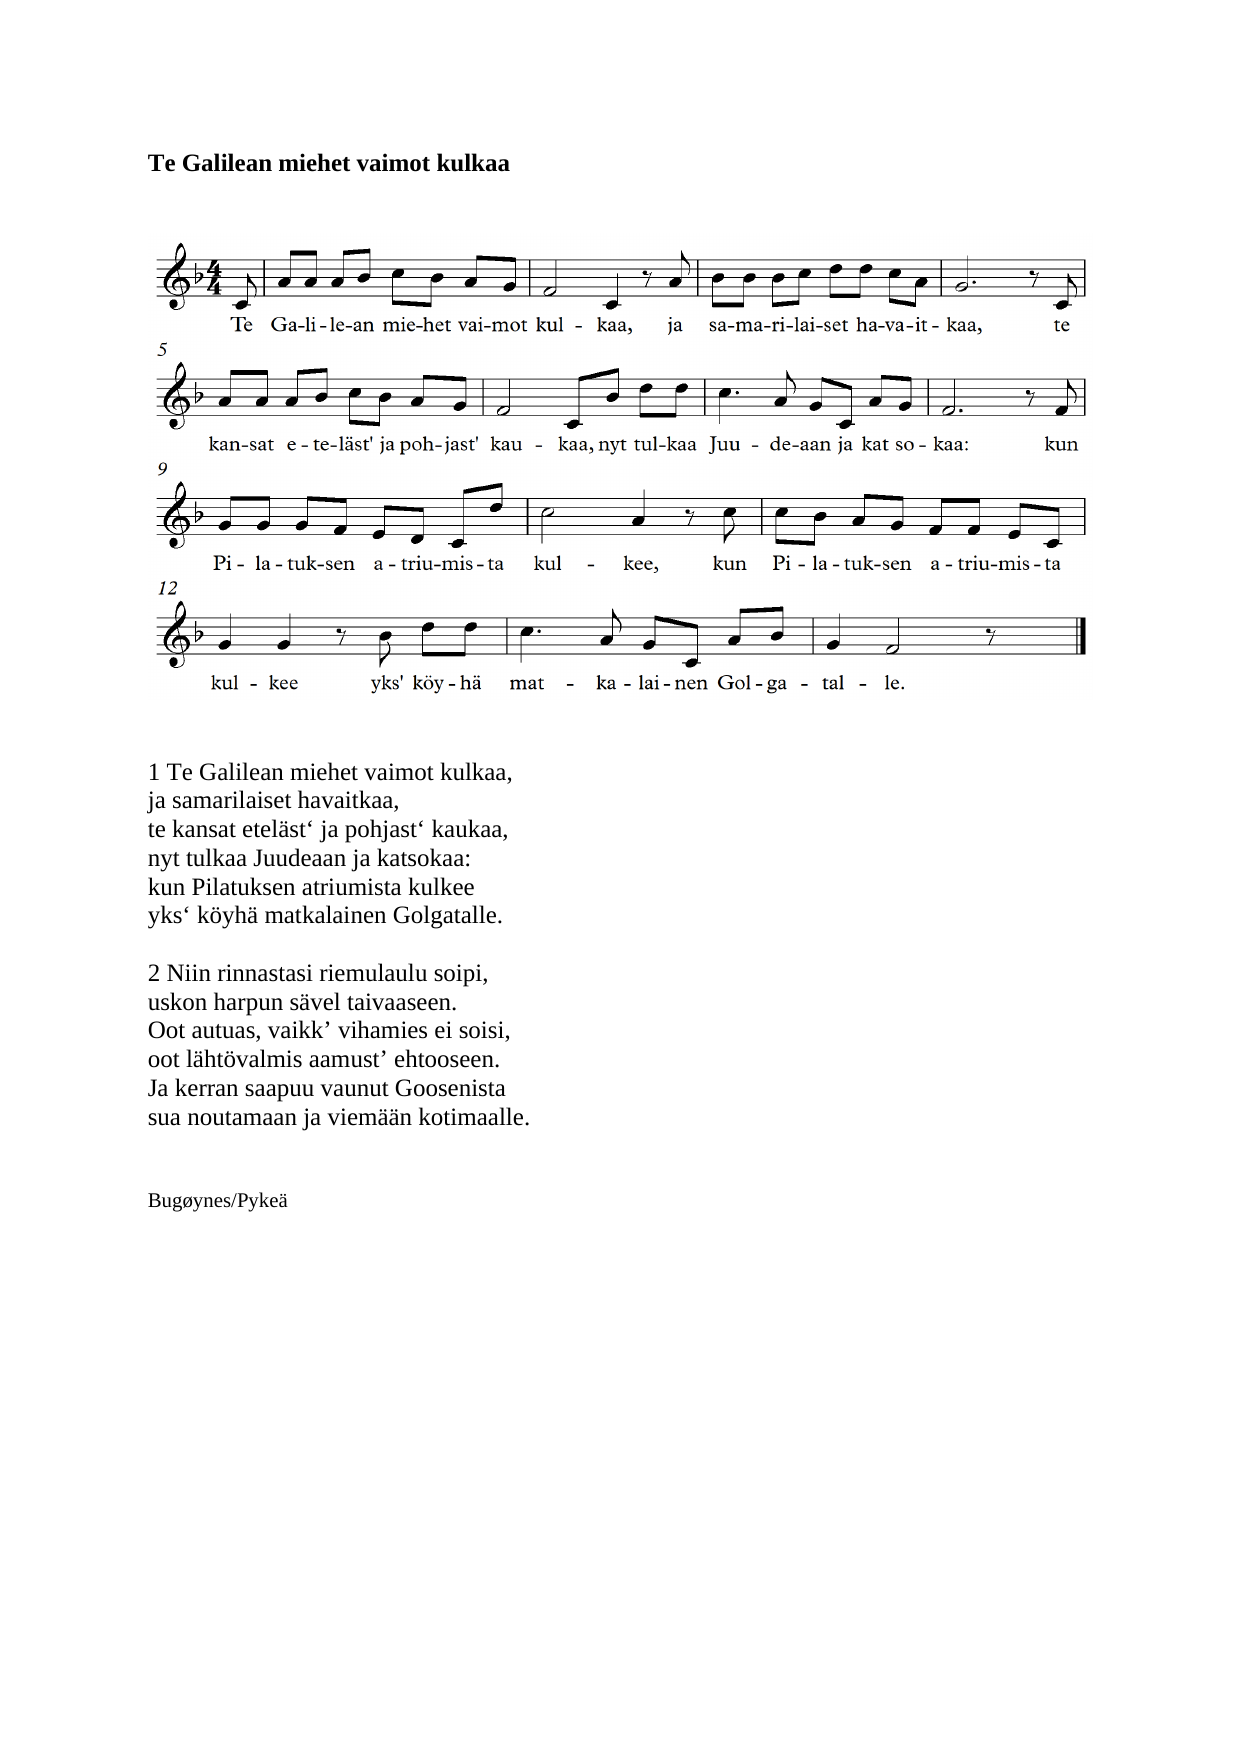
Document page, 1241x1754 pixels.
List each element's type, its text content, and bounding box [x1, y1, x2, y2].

text sua noutamaan ja viemään kotimaalle. [148, 1102, 1093, 1131]
text oot lähtövalmis aamust’ ehtooseen. [148, 1044, 1093, 1073]
subtitle Bugøynes/Pykeä [148, 1188, 1093, 1212]
picture [147, 233, 1093, 700]
text kun Pilatuksen atriumista kulkee [148, 872, 1093, 901]
text uskon harpun sävel taivaaseen. [148, 987, 1093, 1016]
text nyt tulkaa Juudeaan ja katsokaa: [148, 843, 1093, 872]
text ja samarilaiset havaitkaa, [148, 786, 1093, 814]
text yks‘ köyhä matkalainen Golgatalle. [148, 901, 1093, 929]
text 2 Niin rinnastasi riemulaulu soipi, [148, 958, 1093, 987]
subtitle Te Galilean miehet vaimot kulkaa [148, 148, 1093, 176]
text te kansat eteläst‘ ja pohjast‘ kaukaa, [148, 814, 1093, 843]
text 1 Te Galilean miehet vaimot kulkaa, [148, 757, 1093, 786]
text Ja kerran saapuu vaunut Goosenista [148, 1073, 1093, 1102]
text Oot autuas, vaikk’ vihamies ei soisi, [148, 1016, 1093, 1044]
